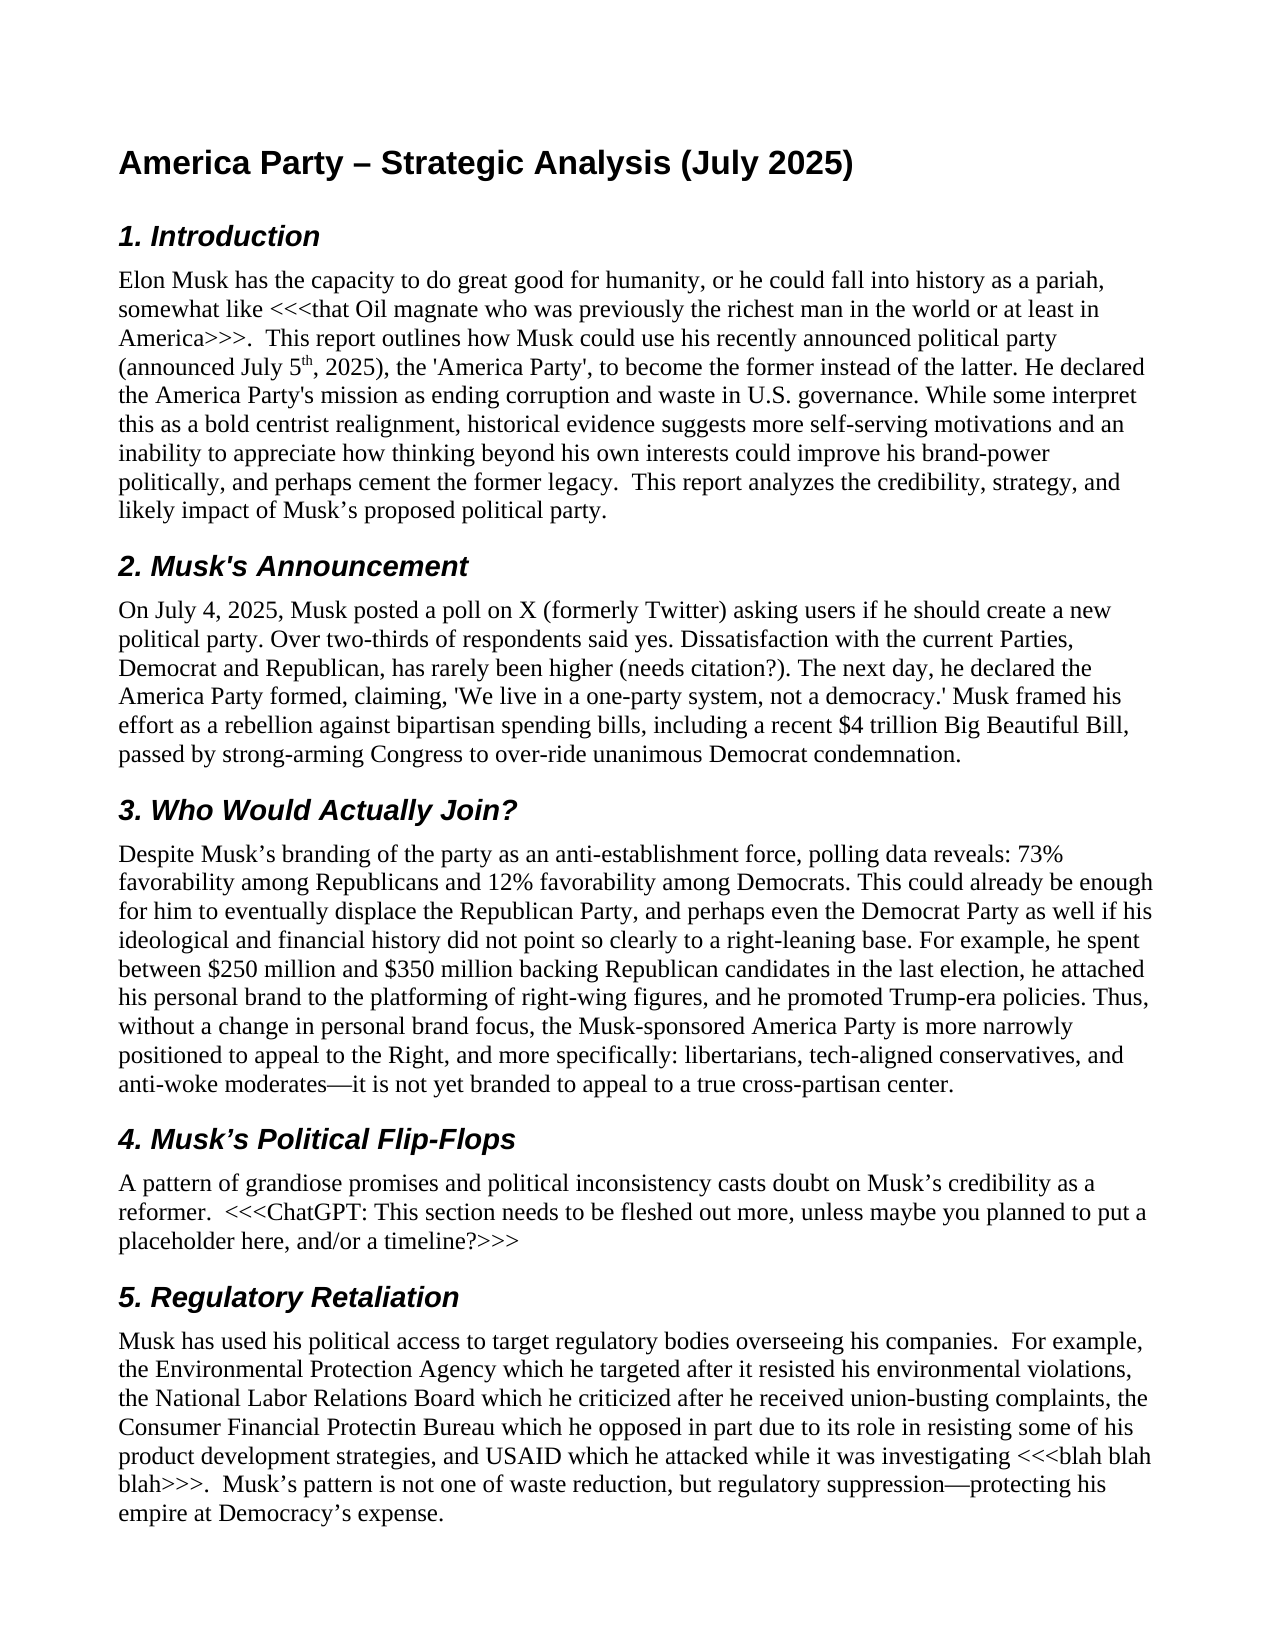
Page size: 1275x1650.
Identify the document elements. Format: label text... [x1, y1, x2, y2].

subtitle 2. Musk's Announcement [118, 549, 1157, 583]
subtitle 5. Regulatory Retaliation [118, 1280, 1157, 1313]
subtitle 1. Introduction [118, 219, 1157, 253]
text Despite Musk’s branding of the party as an anti-establishment force, polling data reveals: 73% favorability among Republicans and 12% favorability among Democrats. This could already be enough for him to eventually displace the Republican Party, and perhaps even the Democrat Party as well if his ideological and financial history did not point so clearly to a right-leaning base. For example, he spent between $250 million and $350 million backing Republican candidates in the last election, he attached his personal brand to the platforming of right-wing figures, and he promoted Trump-era policies. Thus, without a change in personal brand focus, the Musk-sponsored America Party is more narrowly positioned to appeal to the Right, and more specifically: libertarians, tech-aligned conservatives, and anti-woke moderates—it is not yet branded to appeal to a true cross-partisan center. [118, 839, 1157, 1097]
text Musk has used his political access to target regulatory bodies overseeing his companies. For example, the Environmental Protection Agency which he targeted after it resisted his environmental violations, the National Labor Relations Board which he criticized after he received union-busting complaints, the Consumer Financial Protectin Bureau which he opposed in part due to its role in resisting some of his product development strategies, and USAID which he attacked while it was investigating <<<blah blah blah>>>. Musk’s pattern is not one of waste reduction, but regulatory suppression—protecting his empire at Democracy’s expense. [118, 1326, 1157, 1527]
text A pattern of grandiose promises and political inconsistency casts doubt on Musk’s credibility as a reformer. <<<ChatGPT: This section needs to be fleshed out more, unless maybe you planned to put a placeholder here, and/or a timeline?>>> [118, 1168, 1157, 1255]
text Elon Musk has the capacity to do great good for humanity, or he could fall into history as a pariah, somewhat like <<<that Oil magnate who was previously the richest man in the world or at least in America>>>. This report outlines how Musk could use his recently announced political party (announced July 5th, 2025), the 'America Party', to become the former instead of the latter. He declared the America Party's mission as ending corruption and waste in U.S. governance. While some interpret this as a bold centrist realignment, historical evidence suggests more self-serving motivations and an inability to appreciate how thinking beyond his own interests could improve his brand-power politically, and perhaps cement the former legacy. This report analyzes the credibility, strategy, and likely impact of Musk’s proposed political party. [118, 265, 1157, 524]
subtitle 3. Who Would Actually Join? [118, 793, 1157, 826]
subtitle America Party – Strategic Analysis (July 2025) [118, 143, 1157, 182]
text On July 4, 2025, Musk posted a poll on X (formerly Twitter) asking users if he should create a new political party. Over two-thirds of respondents said yes. Dissatisfaction with the current Parties, Democrat and Republican, has rarely been higher (needs citation?). The next day, he declared the America Party formed, claiming, 'We live in a one-party system, not a democracy.' Musk framed his effort as a rebellion against bipartisan spending bills, including a recent $4 trillion Big Beautiful Bill, passed by strong-arming Congress to over-ride unanimous Democrat condemnation. [118, 595, 1157, 768]
subtitle 4. Musk’s Political Flip-Flops [118, 1122, 1157, 1156]
